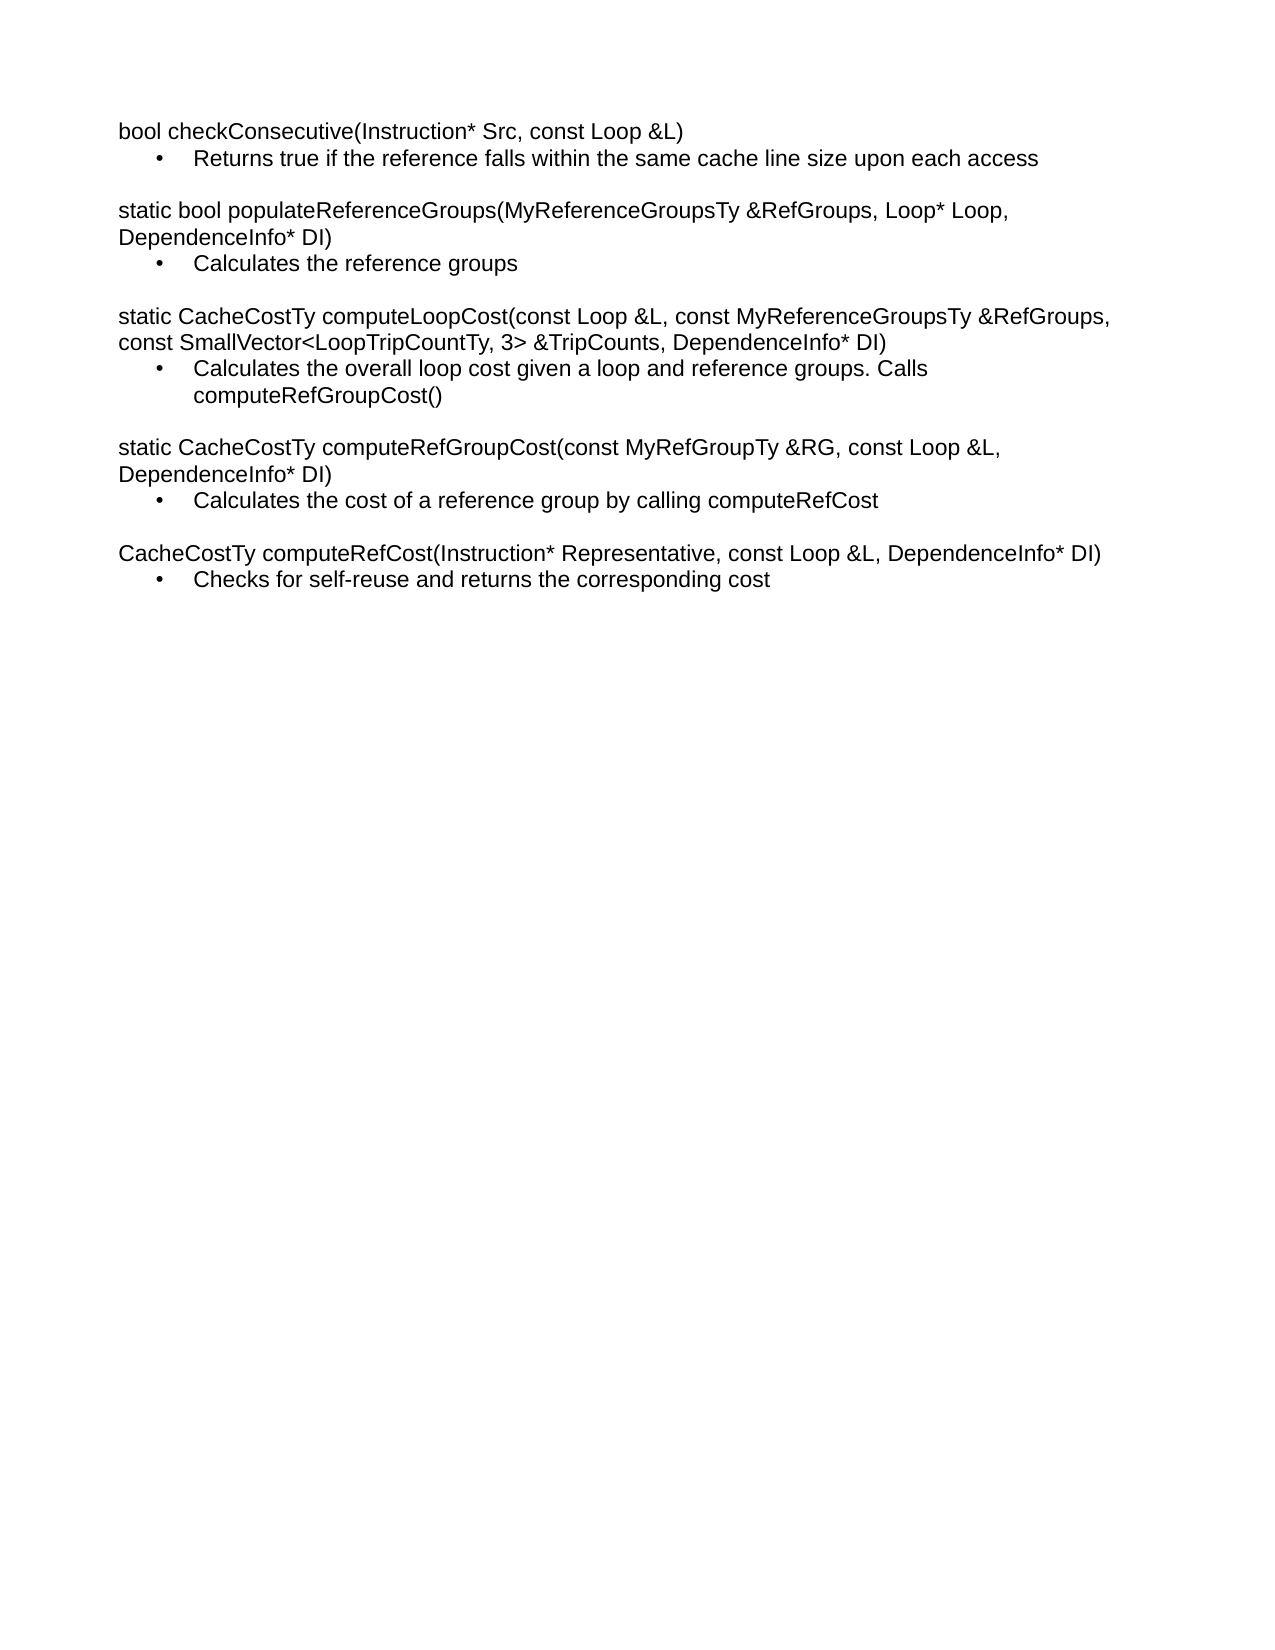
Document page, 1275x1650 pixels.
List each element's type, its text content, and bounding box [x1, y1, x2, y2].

text CacheCostTy computeRefCost(Instruction* Representative, const Loop &L, DependenceInfo* DI) [118, 540, 1157, 566]
text static CacheCostTy computeLoopCost(const Loop &L, const MyReferenceGroupsTy &RefGroups, const SmallVector<LoopTripCountTy, 3> &TripCounts, DependenceInfo* DI) [118, 303, 1157, 355]
list Calculates the cost of a reference group by calling computeRefCost [156, 487, 1157, 513]
text static bool populateReferenceGroups(MyReferenceGroupsTy &RefGroups, Loop* Loop, DependenceInfo* DI) [118, 197, 1157, 250]
list Checks for self-reuse and returns the corresponding cost [156, 566, 1157, 592]
list Returns true if the reference falls within the same cache line size upon each access [156, 144, 1157, 171]
list Calculates the reference groups [156, 250, 1157, 276]
list Calculates the overall loop cost given a loop and reference groups. Calls computeRefGroupCost() [156, 355, 1157, 408]
text static CacheCostTy computeRefGroupCost(const MyRefGroupTy &RG, const Loop &L, DependenceInfo* DI) [118, 434, 1157, 487]
text bool checkConsecutive(Instruction* Src, const Loop &L) [118, 118, 1157, 144]
